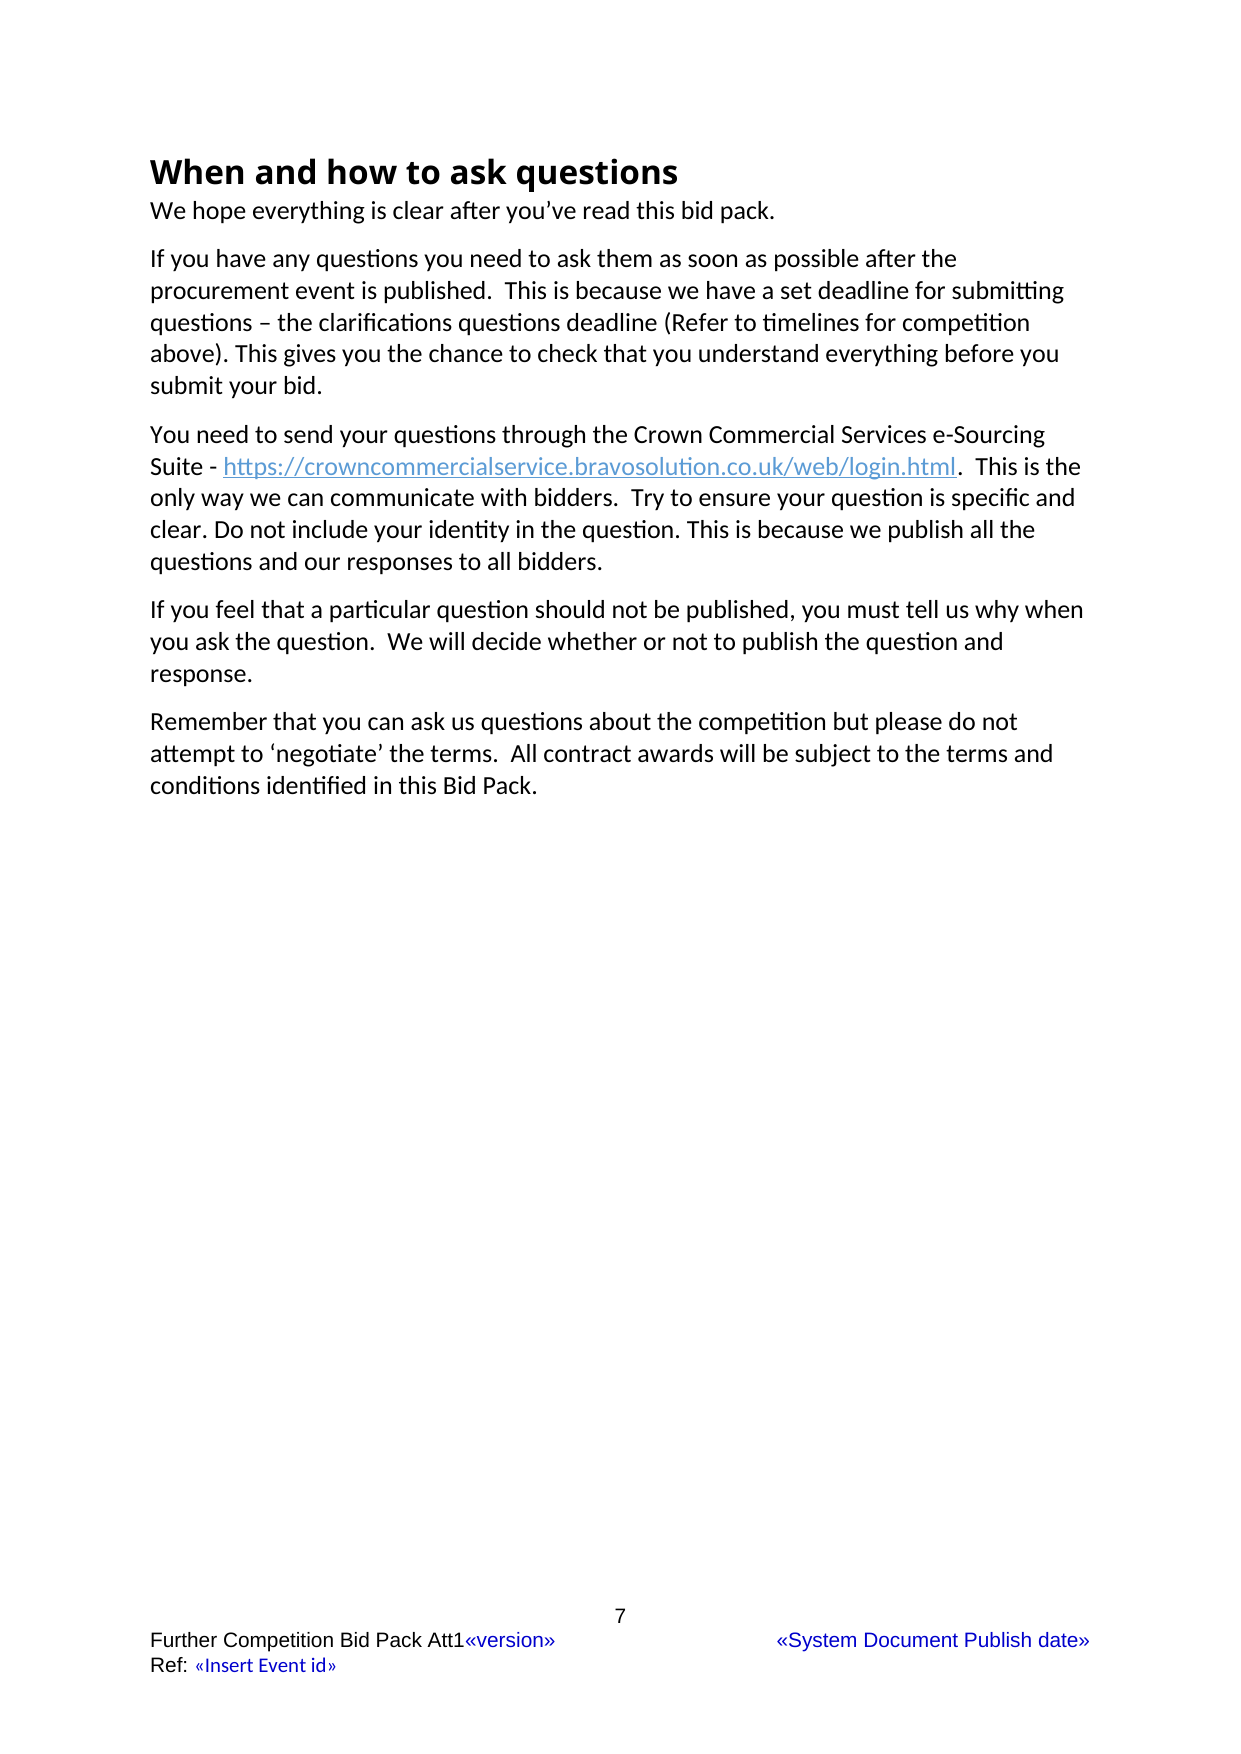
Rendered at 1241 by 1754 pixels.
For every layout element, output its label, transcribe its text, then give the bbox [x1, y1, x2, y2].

text If you have any questions you need to ask them as soon as possible after the procurement event is published. This is because we have a set deadline for submitting questions – the clarifications questions deadline (Refer to timelines for competition above). This gives you the chance to check that you understand everything before you submit your bid. [150, 242, 1090, 401]
text If you feel that a particular question should not be published, you must tell us why when you ask the question. We will decide whether or not to publish the question and response. [150, 593, 1090, 689]
subtitle When and how to ask questions [150, 148, 1090, 194]
text You need to send your questions through the Crown Commercial Services e-Sourcing Suite - https://crowncommercialservice.bravosolution.co.uk/web/login.html. This is the only way we can communicate with bidders. Try to ensure your question is specific and clear. Do not include your identity in the question. This is because we publish all the questions and our responses to all bidders. [150, 418, 1090, 577]
text Remember that you can ask us questions about the competition but please do not attempt to ‘negotiate’ the terms. All contract awards will be subject to the terms and conditions identified in this Bid Pack. [150, 705, 1090, 801]
text We hope everything is clear after you’ve read this bid pack. [150, 194, 1090, 226]
